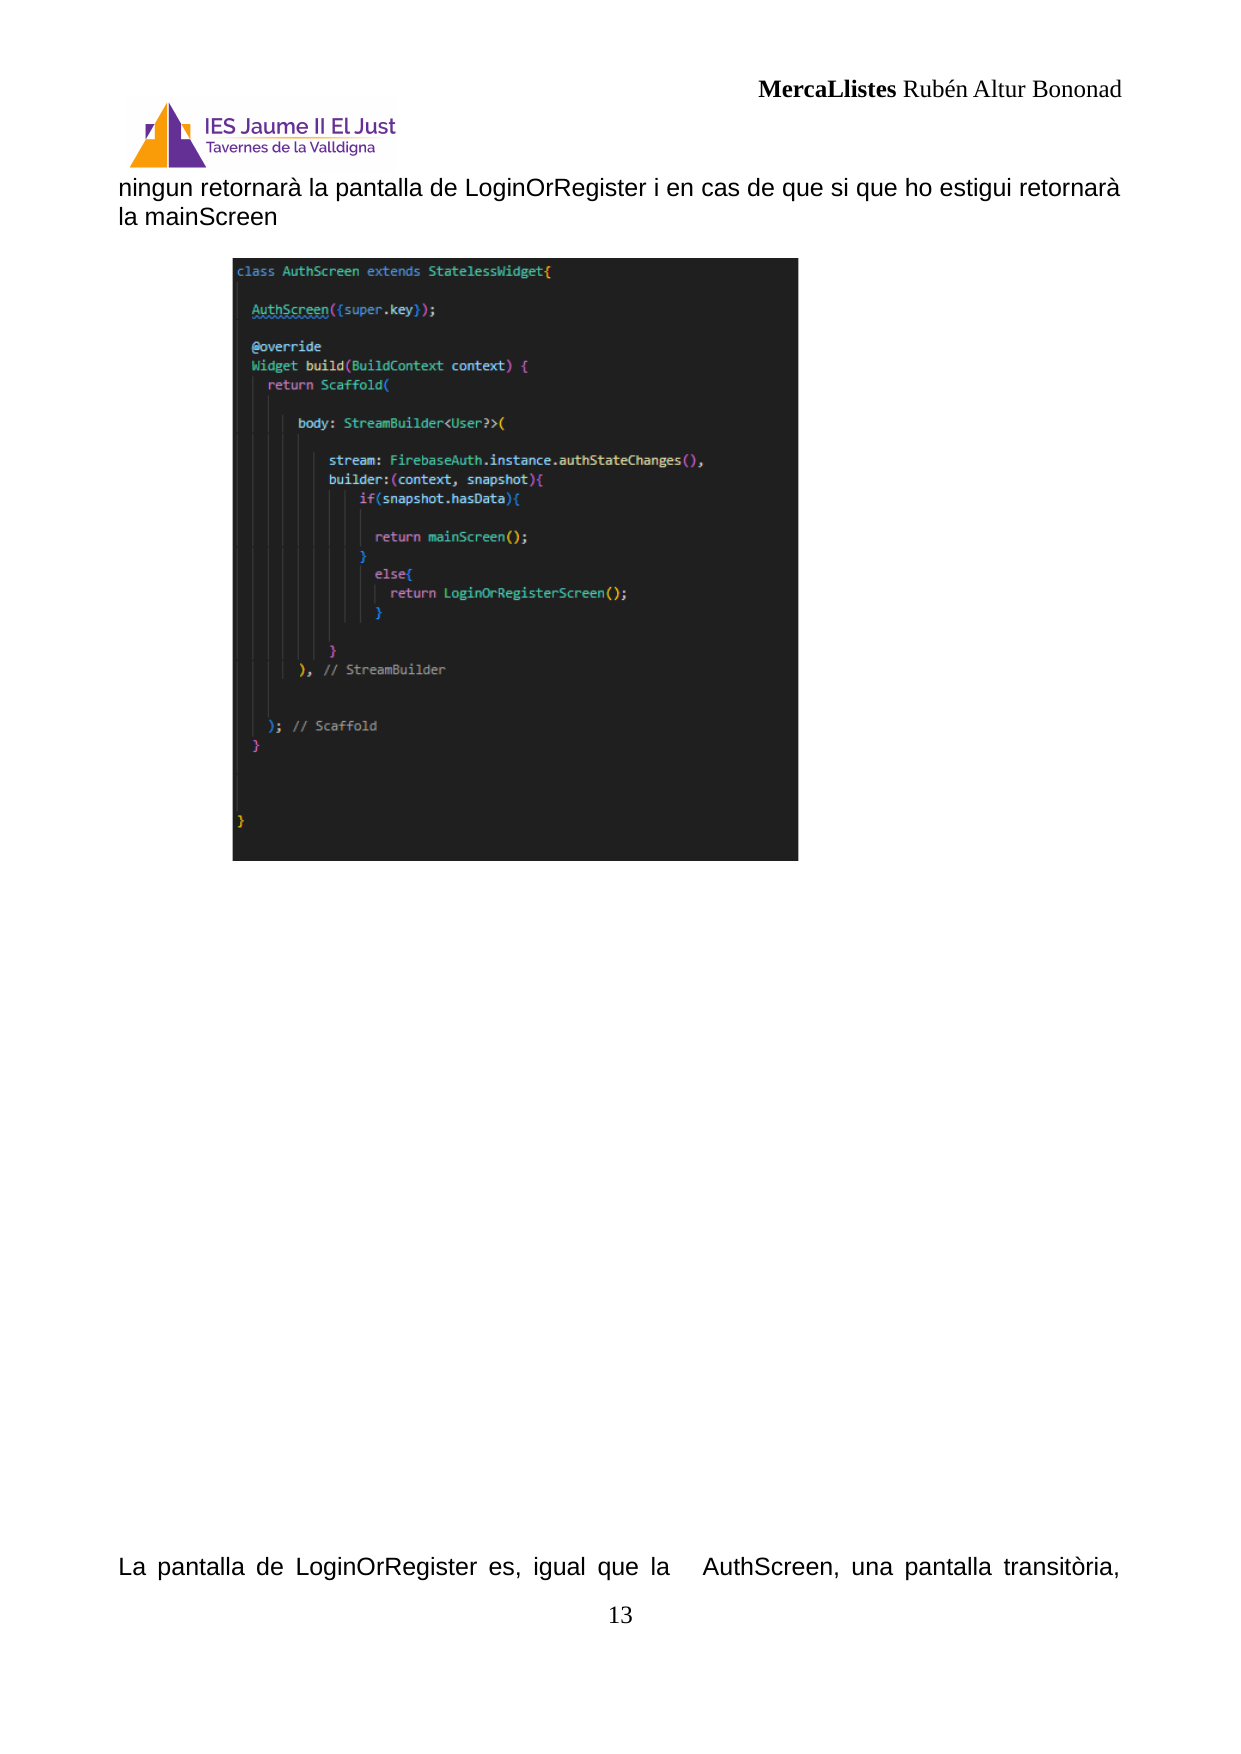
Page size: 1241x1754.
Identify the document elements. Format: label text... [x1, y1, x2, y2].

text La pantalla de LoginOrRegister es, igual que la AuthScreen, una pantalla transitòria, [118, 1552, 1122, 1581]
text ningun retornarà la pantalla de LoginOrRegister i en cas de que si que ho estigui retornarà la mainScreen [118, 173, 1122, 231]
picture [126, 97, 396, 174]
picture [232, 258, 799, 861]
